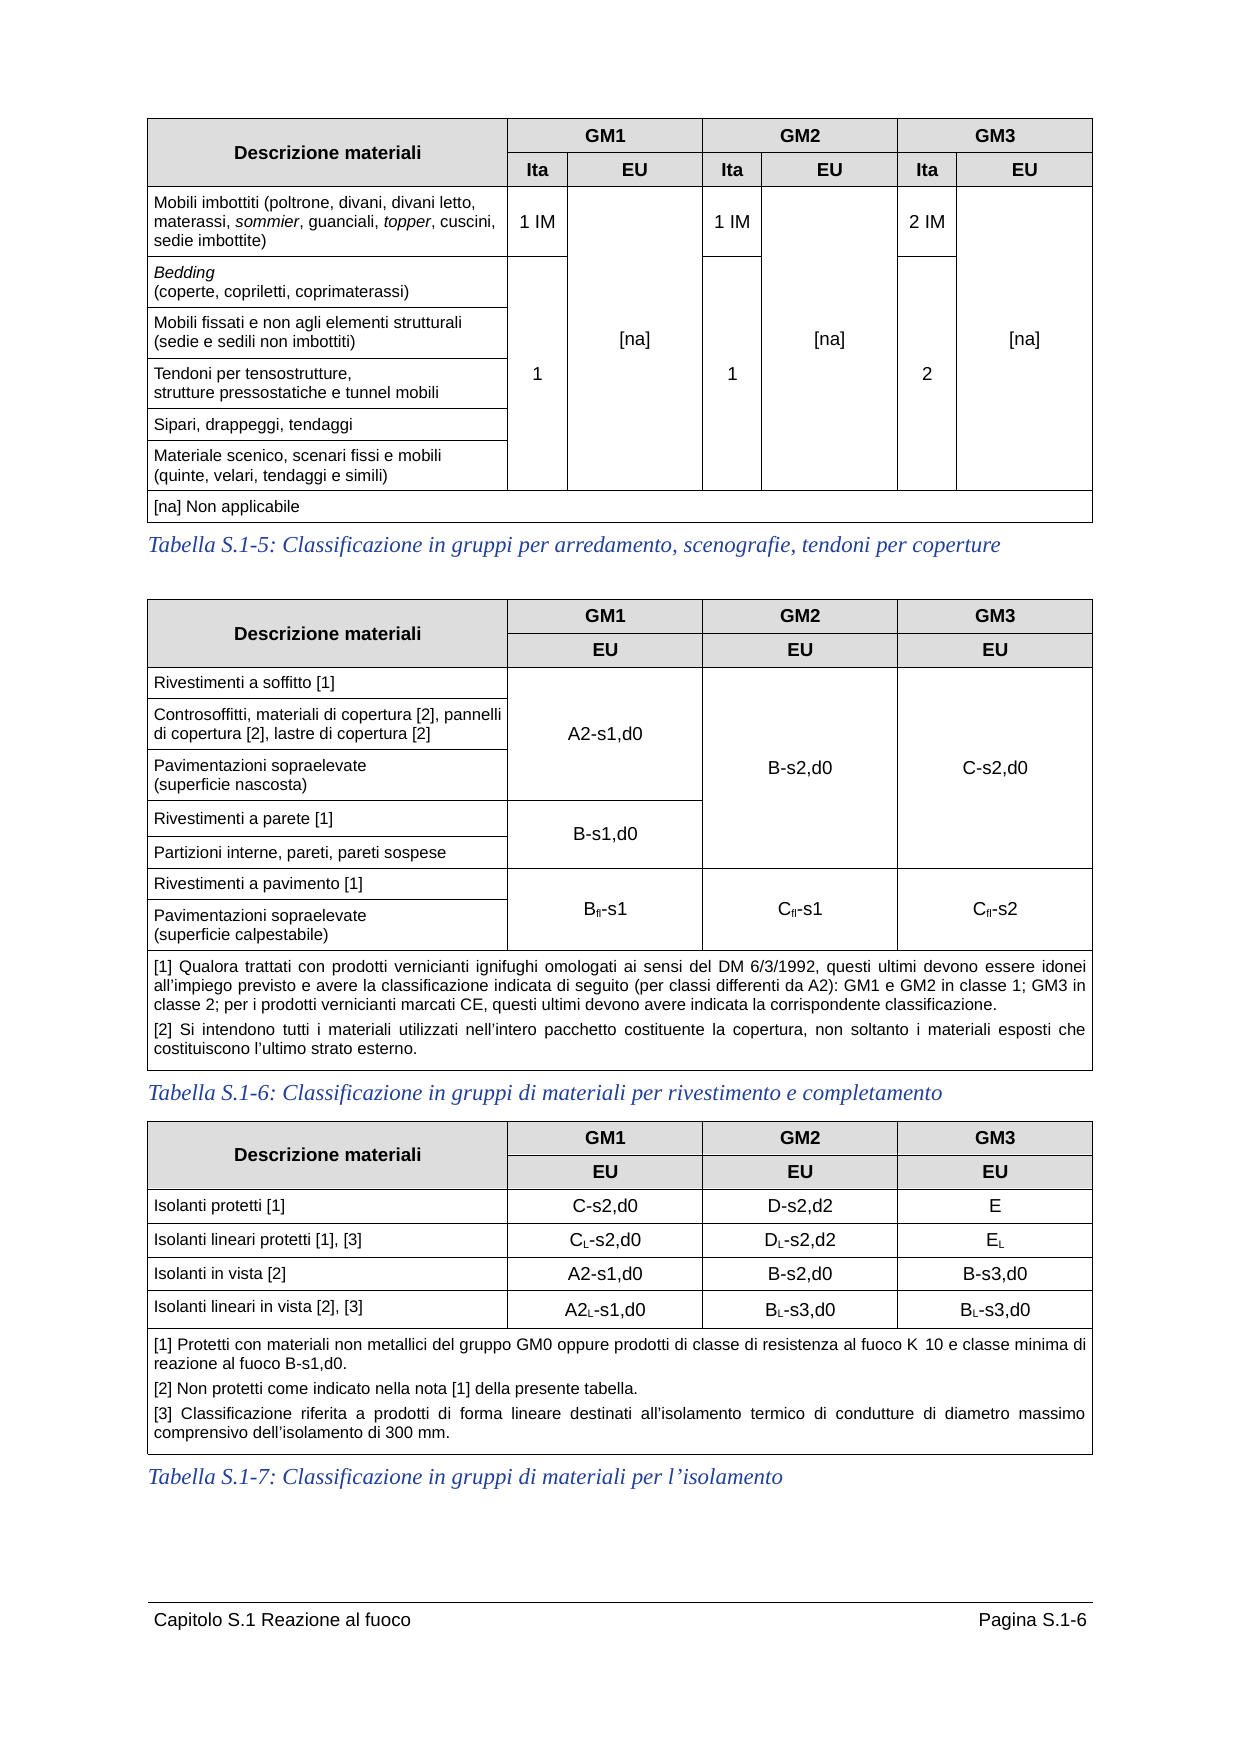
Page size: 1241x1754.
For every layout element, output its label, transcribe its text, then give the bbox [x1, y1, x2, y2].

table_cell EU [898, 634, 1092, 667]
table_cell Controsoffitti, materiali di copertura [2], pannelli di copertura [2], lastre di copertura [2] [148, 699, 507, 749]
table_cell BL-s3,d0 [703, 1291, 897, 1328]
table_cell [na] [762, 187, 897, 490]
table_cell Materiale scenico, scenari fissi e mobili (quinte, velari, tendaggi e simili) [148, 441, 507, 490]
table_header GM3 [898, 1122, 1092, 1154]
table_cell [1] Protetti con materiali non metallici del gruppo GM0 oppure prodotti di classe di resistenza al fuoco K 10 e classe minima di reazione al fuoco B-s1,d0. [2] Non protetti come indicato nella nota [1] della presente tabella. [3] Classificazione riferita a prodotti di forma lineare destinati all’isolamento termico di condutture di diametro massimo comprensivo dell’isolamento di 300 mm. [148, 1329, 1092, 1454]
table_header GM3 [898, 119, 1092, 152]
table_cell A2-s1,d0 [508, 668, 702, 800]
table_cell Ita [703, 153, 761, 186]
text Tabella S.1-6: Classificazione in gruppi di materiali per rivestimento e completamento [148, 1079, 1093, 1106]
table_cell Isolanti in vista [2] [148, 1258, 507, 1290]
table_cell Rivestimenti a pavimento [1] [148, 869, 507, 899]
table_cell Cfl-s1 [703, 869, 897, 950]
table_cell D-s2,d2 [703, 1190, 897, 1222]
table_cell Pavimentazioni sopraelevate (superficie calpestabile) [148, 900, 507, 950]
table_cell DL-s2,d2 [703, 1224, 897, 1256]
table_cell EU [703, 634, 897, 667]
table_cell Rivestimenti a parete [1] [148, 801, 507, 836]
table_cell CL-s2,d0 [508, 1224, 702, 1256]
table_cell EU [703, 1156, 897, 1188]
table_cell B-s1,d0 [508, 801, 702, 868]
table_cell 2 [898, 257, 956, 490]
table_cell 1 IM [703, 187, 761, 256]
table_cell Ita [898, 153, 956, 186]
table_cell Isolanti lineari protetti [1], [3] [148, 1224, 507, 1256]
table_cell Sipari, drappeggi, tendaggi [148, 409, 507, 440]
table_header Descrizione materiali [148, 600, 507, 667]
table_cell EL [898, 1224, 1092, 1256]
table_cell EU [762, 153, 897, 186]
table_header GM2 [703, 119, 897, 152]
table_cell Isolanti lineari in vista [2], [3] [148, 1291, 507, 1328]
table_cell C-s2,d0 [898, 668, 1092, 868]
text Tabella S.1-5: Classificazione in gruppi per arredamento, scenografie, tendoni per coperture [148, 531, 1093, 558]
table_cell Bedding (coperte, copriletti, coprimaterassi) [148, 257, 507, 307]
table_cell BL-s3,d0 [898, 1291, 1092, 1328]
table_cell 2 IM [898, 187, 956, 256]
table_header Descrizione materiali [148, 1122, 507, 1188]
table_cell C-s2,d0 [508, 1190, 702, 1222]
text Tabella S.1-7: Classificazione in gruppi di materiali per l’isolamento [148, 1463, 1093, 1489]
table_cell A2L-s1,d0 [508, 1291, 702, 1328]
table_header GM2 [703, 1122, 897, 1154]
table_cell [na] Non applicabile [148, 491, 1092, 522]
table_cell E [898, 1190, 1092, 1222]
table_header GM1 [508, 119, 702, 152]
table_header GM3 [898, 600, 1092, 633]
table_header GM2 [703, 600, 897, 633]
table_cell 1 [508, 257, 567, 490]
table_cell B-s2,d0 [703, 668, 897, 868]
table_cell Bfl-s1 [508, 869, 702, 950]
table_header Descrizione materiali [148, 119, 507, 186]
table_cell Cfl-s2 [898, 869, 1092, 950]
table_cell EU [568, 153, 702, 186]
table_cell Isolanti protetti [1] [148, 1190, 507, 1222]
table_cell 1 [703, 257, 761, 490]
table_cell [1] Qualora trattati con prodotti vernicianti ignifughi omologati ai sensi del DM 6/3/1992, questi ultimi devono essere idonei all’impiego previsto e avere la classificazione indicata di seguito (per classi differenti da A2): GM1 e GM2 in classe 1; GM3 in classe 2; per i prodotti vernicianti marcati CE, questi ultimi devono avere indicata la corrispondente classificazione. [2] Si intendono tutti i materiali utilizzati nell’intero pacchetto costituente la copertura, non soltanto i materiali esposti che costituiscono l’ultimo strato esterno. [148, 951, 1092, 1070]
table_header GM1 [508, 1122, 702, 1154]
table_cell EU [957, 153, 1092, 186]
table_header GM1 [508, 600, 702, 633]
table_cell EU [898, 1156, 1092, 1188]
table_cell Pavimentazioni sopraelevate (superficie nascosta) [148, 750, 507, 800]
table_cell 1 IM [508, 187, 567, 256]
table_cell [na] [957, 187, 1092, 490]
table_cell Rivestimenti a soffitto [1] [148, 668, 507, 698]
table_cell Ita [508, 153, 567, 186]
table_cell [na] [568, 187, 702, 490]
table_cell A2-s1,d0 [508, 1258, 702, 1290]
table_cell B-s2,d0 [703, 1258, 897, 1290]
table_cell Mobili imbottiti (poltrone, divani, divani letto, materassi, sommier, guanciali, topper, cuscini, sedie imbottite) [148, 187, 507, 256]
table_cell Partizioni interne, pareti, pareti sospese [148, 837, 507, 868]
table_cell EU [508, 634, 702, 667]
table_cell Tendoni per tensostrutture, strutture pressostatiche e tunnel mobili [148, 359, 507, 408]
table_cell EU [508, 1156, 702, 1188]
table_cell B-s3,d0 [898, 1258, 1092, 1290]
table_cell Mobili fissati e non agli elementi strutturali (sedie e sedili non imbottiti) [148, 308, 507, 357]
